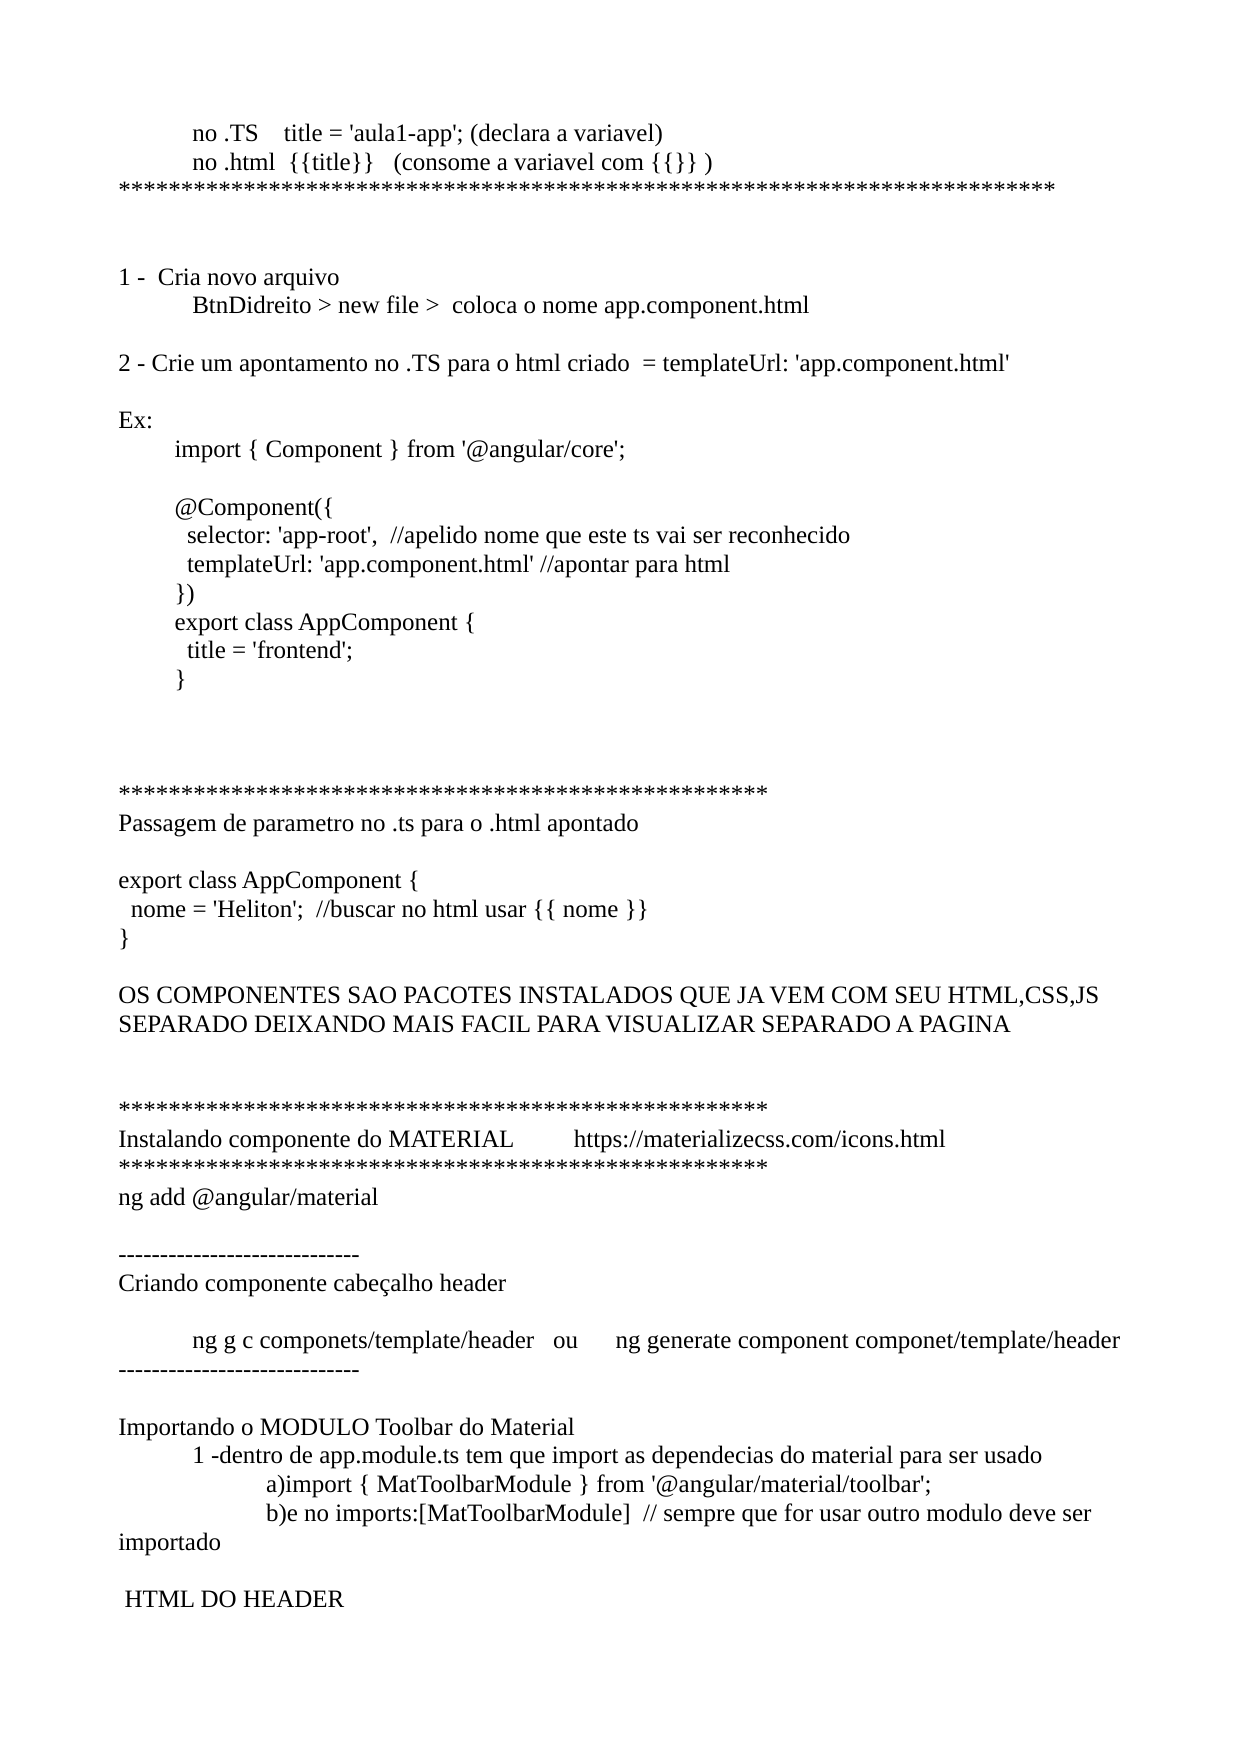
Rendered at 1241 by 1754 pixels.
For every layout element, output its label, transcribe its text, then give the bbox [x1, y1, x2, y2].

text ng add @angular/material [118, 1182, 1122, 1211]
text b)e no imports:[MatToolbarModule] // sempre que for usar outro modulo deve ser importado [118, 1498, 1122, 1556]
text Passagem de parametro no .ts para o .html apontado [118, 808, 1122, 837]
text selector: 'app-root', //apelido nome que este ts vai ser reconhecido [118, 521, 1122, 549]
text ng g c componets/template/header ou ng generate component componet/template/header [118, 1326, 1122, 1354]
text *************************************************************************** [118, 176, 1122, 204]
text }) [118, 578, 1122, 607]
text } [118, 923, 1122, 952]
text Criando componente cabeçalho header [118, 1268, 1122, 1297]
text OS COMPONENTES SAO PACOTES INSTALADOS QUE JA VEM COM SEU HTML,CSS,JS SEPARADO DEIXANDO MAIS FACIL PARA VISUALIZAR SEPARADO A PAGINA [118, 981, 1122, 1038]
text 1 - Cria novo arquivo [118, 262, 1122, 291]
text title = 'frontend'; [118, 636, 1122, 664]
text Importando o MODULO Toolbar do Material [118, 1412, 1122, 1441]
text Ex: [118, 406, 1122, 434]
text templateUrl: 'app.component.html' //apontar para html [118, 549, 1122, 578]
text a)import { MatToolbarModule } from '@angular/material/toolbar'; [118, 1469, 1122, 1498]
text 2 - Crie um apontamento no .TS para o html criado = templateUrl: 'app.component.html' [118, 348, 1122, 377]
text } [118, 664, 1122, 693]
text BtnDidreito > new file > coloca o nome app.component.html [118, 291, 1122, 319]
text export class AppComponent { [118, 607, 1122, 636]
text HTML DO HEADER [118, 1584, 1122, 1613]
text no .html {{title}} (consome a variavel com {{}} ) [118, 147, 1122, 176]
text ----------------------------- [118, 1239, 1122, 1268]
text nome = 'Heliton'; //buscar no html usar {{ nome }} [118, 894, 1122, 923]
text export class AppComponent { [118, 866, 1122, 894]
text 1 -dentro de app.module.ts tem que import as dependecias do material para ser usado [118, 1441, 1122, 1469]
text no .TS title = 'aula1-app'; (declara a variavel) [118, 118, 1122, 147]
text @Component({ [118, 492, 1122, 521]
text import { Component } from '@angular/core'; [118, 434, 1122, 463]
text **************************************************** [118, 1096, 1122, 1124]
text **************************************************** [118, 779, 1122, 808]
text **************************************************** [118, 1153, 1122, 1182]
text ----------------------------- [118, 1354, 1122, 1383]
text Instalando componente do MATERIAL https://materializecss.com/icons.html [118, 1124, 1122, 1153]
